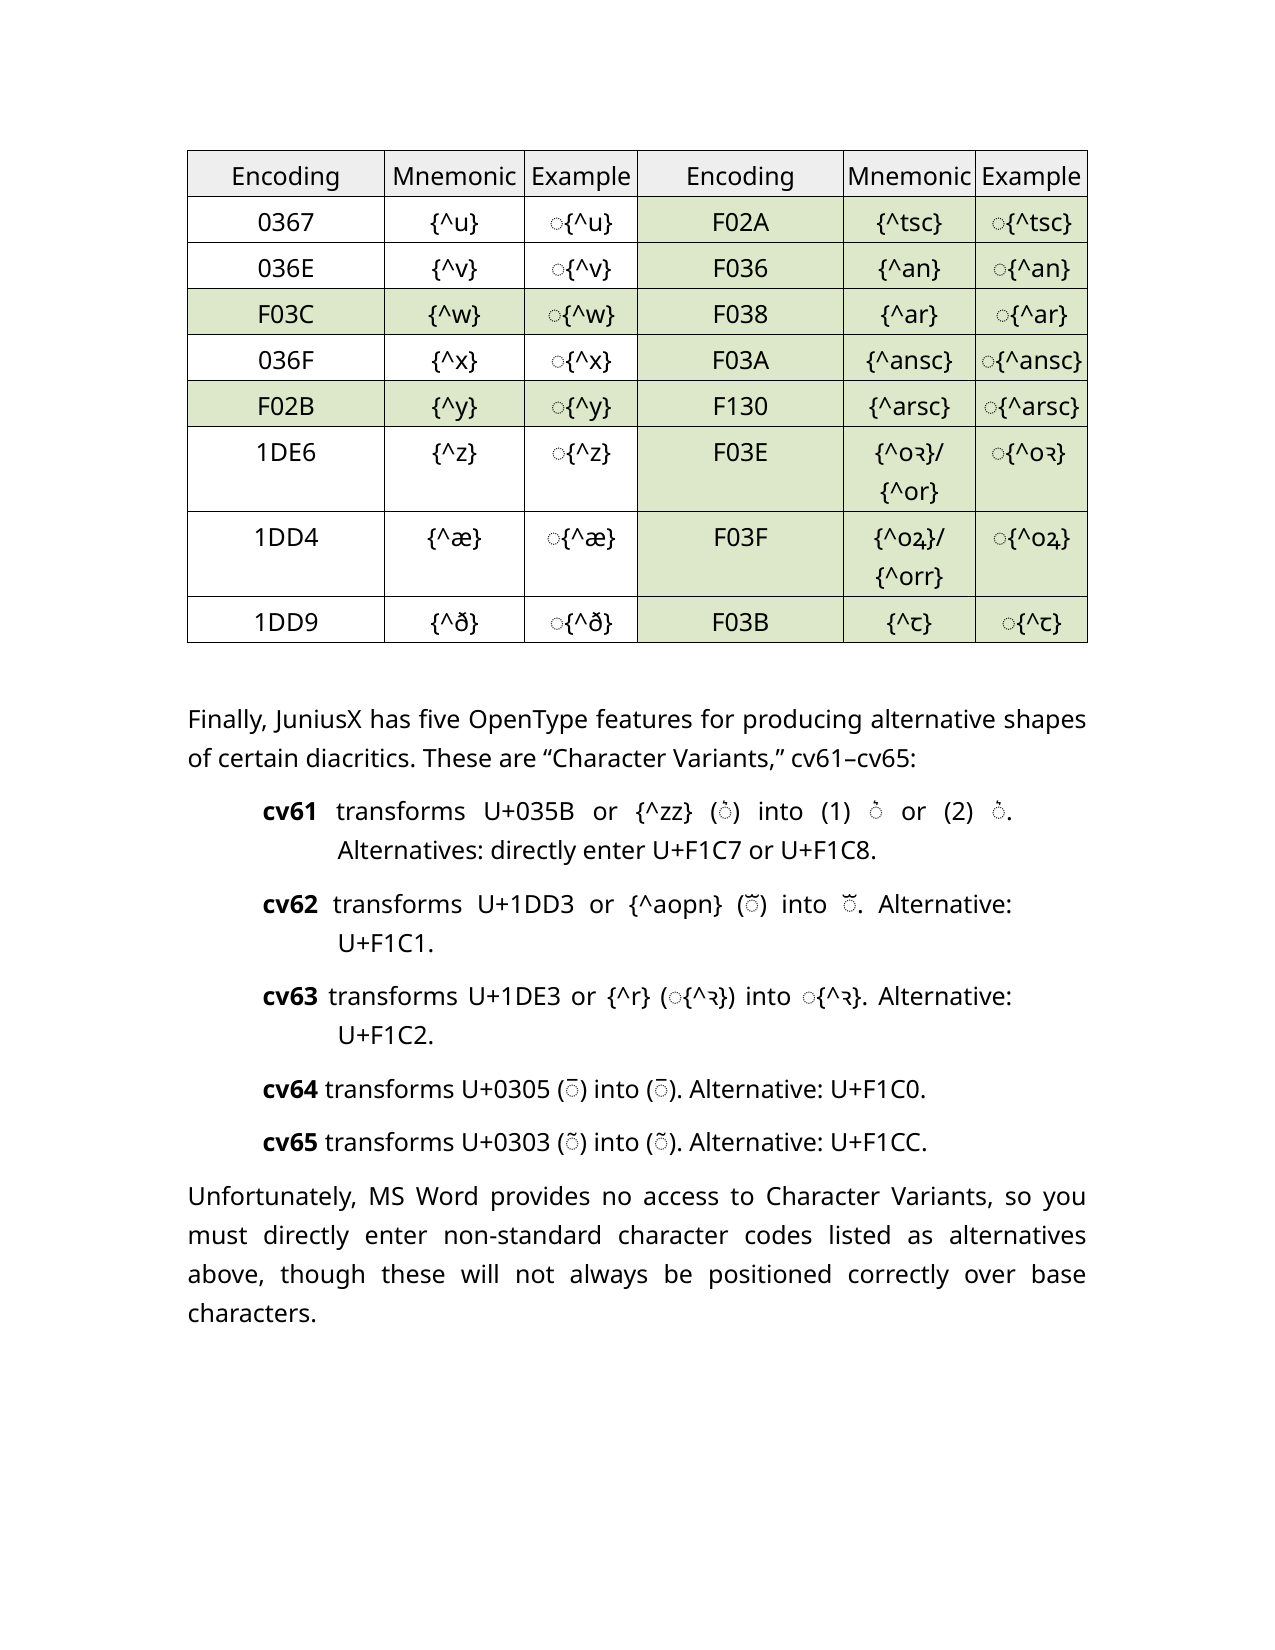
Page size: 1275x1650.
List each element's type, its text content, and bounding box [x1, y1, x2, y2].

text cv64 transforms U+0305 (◌̅) into (◌̅). Alternative: U+F1C0. [262, 1067, 1012, 1106]
table_cell ◌{^ꞇ} [976, 597, 1087, 642]
table_cell {^‌z} [385, 427, 524, 511]
table_cell 036F [188, 335, 384, 380]
table_cell ◌{^u} [525, 197, 637, 242]
table_cell ◌{^an} [976, 243, 1087, 288]
table_header Example [525, 151, 637, 196]
text cv63 transforms U+1DE3 or {^‌r} (◌{^ꝛ}) into ◌{^ꝛ}. Alternative: U+F1C2. [262, 974, 1012, 1052]
text cv61 transforms U+035B or {^‌zz} (◌͛) into (1) ◌͛ or (2) ◌͛. Alternatives: directly enter U+F1C7 or U+F1C8. [262, 789, 1012, 867]
text cv65 transforms U+0303 (◌̃) into (◌̃). Alternative: U+F1CC. [262, 1120, 1012, 1159]
table_cell {^‌ansc} [844, 335, 975, 380]
table_cell {^‌an} [844, 243, 975, 288]
table_cell {^‌x} [385, 335, 524, 380]
table_cell 1DD9 [188, 597, 384, 642]
table_cell F03A [638, 335, 843, 380]
table_cell F02B [188, 381, 384, 426]
table_cell 036E [188, 243, 384, 288]
table_cell {^‌oꝛ}/{^‌or} [844, 427, 975, 511]
table_header Mnemonic [844, 151, 975, 196]
table_cell F038 [638, 289, 843, 334]
table_header Encoding [638, 151, 843, 196]
table_cell ◌{^tsc} [976, 197, 1087, 242]
table_header Mnemonic [385, 151, 524, 196]
table_cell ◌{^oꝝ} [976, 512, 1087, 596]
table_cell 1DE6 [188, 427, 384, 511]
table_cell ◌{^x} [525, 335, 637, 380]
table_cell {^‌ð} [385, 597, 524, 642]
table_cell {^‌ar} [844, 289, 975, 334]
text cv62 transforms U+1DD3 or {^‌aopn} (◌ᷓ) into ◌ᷓ. Alternative: U+F1C1. [262, 882, 1012, 960]
table_cell {^‌y} [385, 381, 524, 426]
table_cell {^‌u} [385, 197, 524, 242]
table_cell ◌{^w} [525, 289, 637, 334]
table_cell ◌{^y} [525, 381, 637, 426]
table_cell F130 [638, 381, 843, 426]
table_cell ◌{^ansc} [976, 335, 1087, 380]
table_cell F03F [638, 512, 843, 596]
table_cell {^‌tsc} [844, 197, 975, 242]
table_cell F03E [638, 427, 843, 511]
table_cell ◌{^ar} [976, 289, 1087, 334]
table_cell F02A [638, 197, 843, 242]
table_cell {^‌w} [385, 289, 524, 334]
table_cell ◌{^v} [525, 243, 637, 288]
table_cell {^‌v} [385, 243, 524, 288]
table_cell 1DD4 [188, 512, 384, 596]
table_header Encoding [188, 151, 384, 196]
table_cell ◌{^oꝛ} [976, 427, 1087, 511]
table_cell ◌{^z} [525, 427, 637, 511]
text Unfortunately, MS Word provides no access to Character Variants, so you must directly enter non-standard character codes listed as alternatives above, though these will not always be positioned correctly over base characters. [187, 1174, 1087, 1330]
table_cell 0367 [188, 197, 384, 242]
table_cell ◌{^æ} [525, 512, 637, 596]
table_header Example [976, 151, 1087, 196]
text Finally, JuniusX has five OpenType features for producing alternative shapes of certain diacritics. These are “Character Variants,” cv61–cv65: [187, 697, 1087, 775]
table_cell {^‌ꞇ} [844, 597, 975, 642]
table_cell ◌{^arsc} [976, 381, 1087, 426]
table_cell F03B [638, 597, 843, 642]
table_cell F03C [188, 289, 384, 334]
table_cell {^‌æ} [385, 512, 524, 596]
table_cell {^‌oꝝ}/{^‌orr} [844, 512, 975, 596]
table_cell ◌{^ð} [525, 597, 637, 642]
table_cell F036 [638, 243, 843, 288]
table_cell {^‌arsc} [844, 381, 975, 426]
